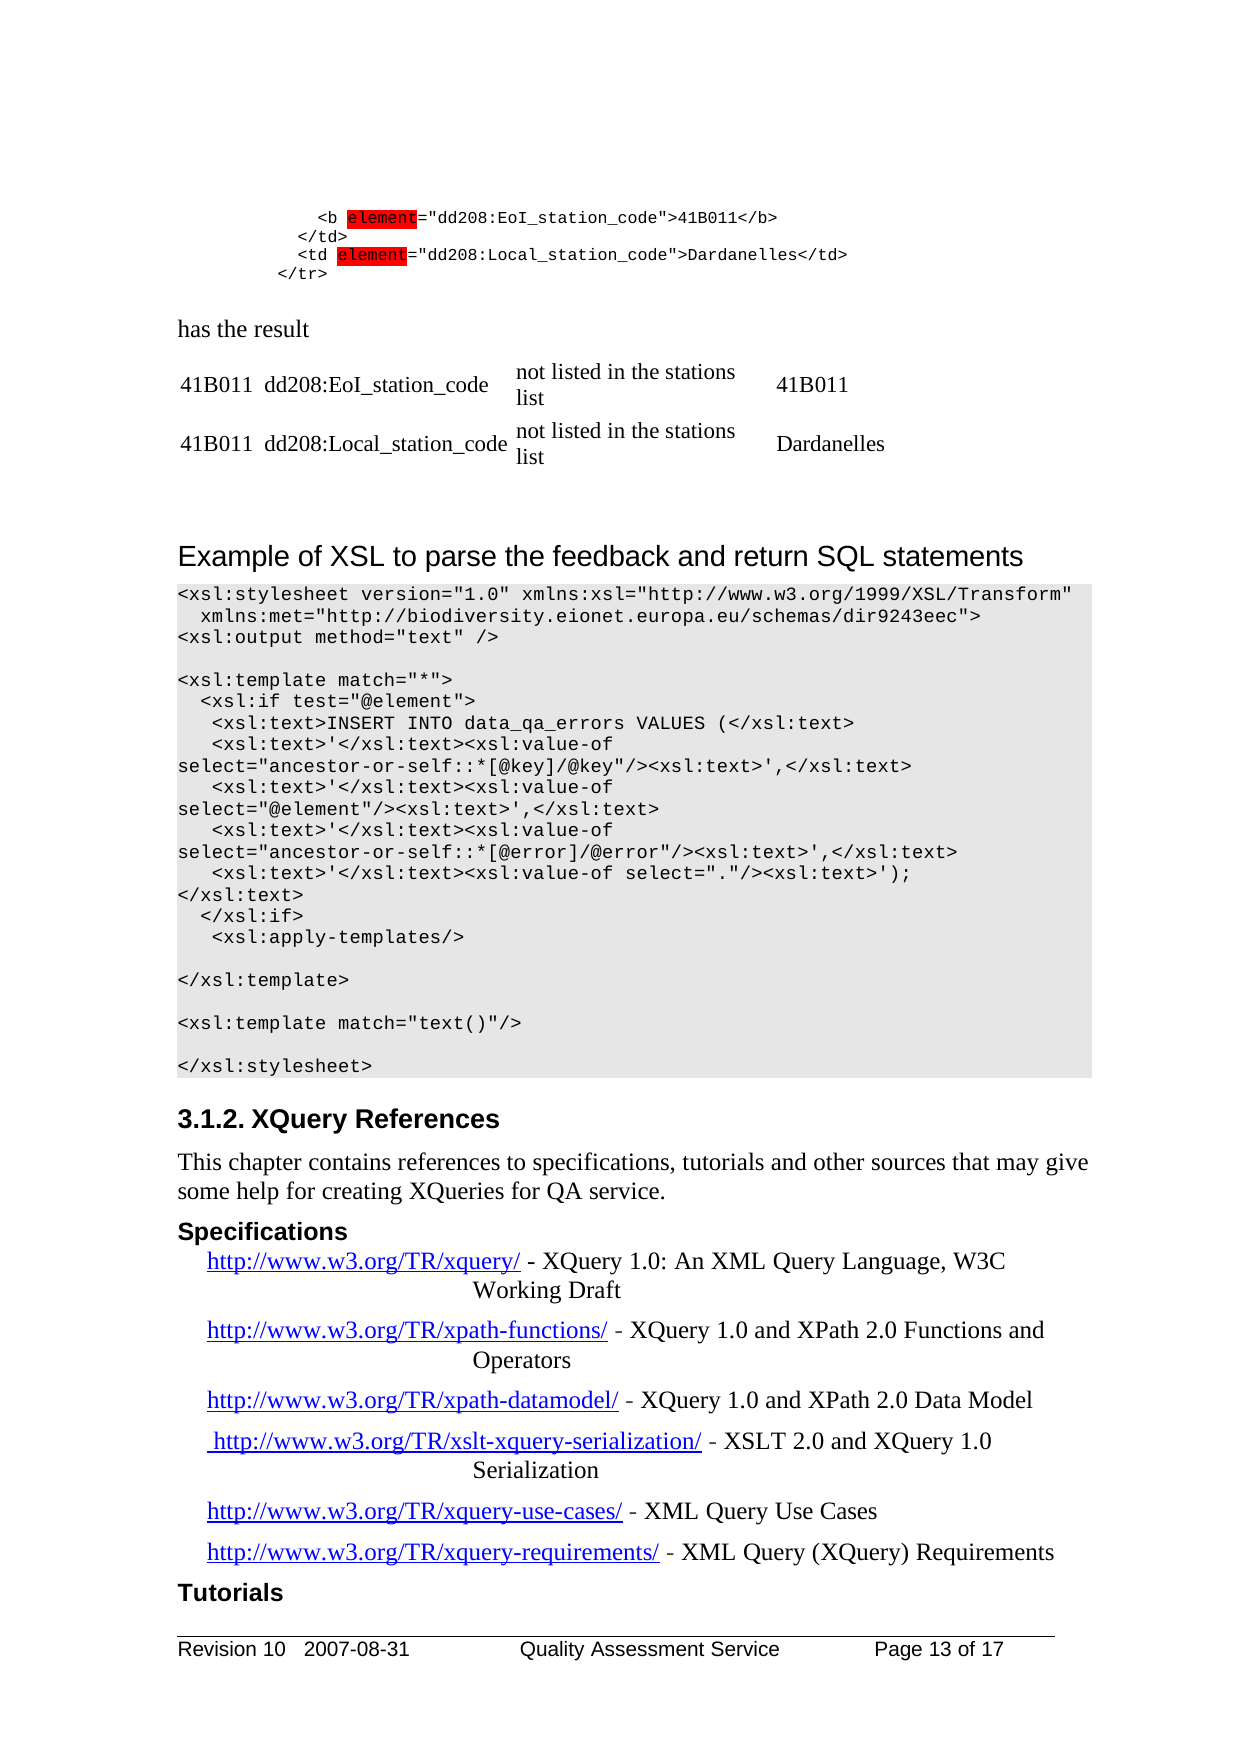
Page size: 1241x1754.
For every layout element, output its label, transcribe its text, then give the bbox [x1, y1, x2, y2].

table_cell 41B011 [177, 414, 261, 473]
subtitle Tutorials [177, 1578, 1092, 1607]
table_header dd208:EoI_station_code [261, 355, 513, 414]
list http://www.w3.org/TR/xslt-xquery-serialization/ - XSLT 2.0 and XQuery 1.0 Serialization [207, 1426, 1092, 1484]
list <xsl:text>'</xsl:text><xsl:value-of select="."/><xsl:text>'); [177, 863, 1092, 885]
list </xsl:stylesheet> [177, 1057, 1092, 1078]
subtitle XQuery References [177, 1103, 1092, 1134]
table_header 41B011 [177, 355, 261, 414]
table_header not listed in the stations list [513, 355, 773, 414]
table_header 41B011 [773, 355, 898, 414]
list </xsl:if> [177, 906, 1092, 928]
list <xsl:text>'</xsl:text><xsl:value-of select="@element"/><xsl:text>',</xsl:text> [177, 778, 1092, 821]
list <xsl:template match="text()"/> [177, 1014, 1092, 1035]
list http://www.w3.org/TR/xpath-functions/ - XQuery 1.0 and XPath 2.0 Functions and Operators [207, 1315, 1092, 1373]
list <xsl:if test="@element"> [177, 692, 1092, 713]
text <b element="dd208:EoI_station_code">41B011</b> [177, 210, 1092, 229]
table_cell not listed in the stations list [513, 414, 773, 473]
list <xsl:output method="text" /> [177, 627, 1092, 649]
list <xsl:text>'</xsl:text><xsl:value-of select="ancestor-or-self::*[@key]/@key"/><xsl:text>',</xsl:text> [177, 735, 1092, 778]
subtitle Specifications [177, 1216, 1092, 1246]
text has the result [177, 314, 1092, 343]
subtitle Example of XSL to parse the feedback and return SQL statements [177, 538, 1092, 572]
list <xsl:text>'</xsl:text><xsl:value-of select="ancestor-or-self::*[@error]/@error"/><xsl:text>',</xsl:text> [177, 821, 1092, 863]
list </xsl:template> [177, 971, 1092, 992]
list </xsl:text> [177, 885, 1092, 906]
text </td> [177, 229, 1092, 247]
table_cell Dardanelles [773, 414, 898, 473]
list <xsl:text>INSERT INTO data_qa_errors VALUES (</xsl:text> [177, 713, 1092, 735]
list <xsl:apply-templates/> [177, 928, 1092, 949]
text This chapter contains references to specifications, tutorials and other sources that may give some help for creating XQueries for QA service. [177, 1147, 1092, 1205]
text <td element="dd208:Local_station_code">Dardanelles</td> [177, 247, 1092, 266]
list <xsl:template match="*"> [177, 670, 1092, 692]
table_cell dd208:Local_station_code [261, 414, 513, 473]
text </tr> [177, 266, 1092, 284]
list <xsl:stylesheet version="1.0" xmlns:xsl="http://www.w3.org/1999/XSL/Transform" [177, 584, 1092, 606]
list http://www.w3.org/TR/xquery/ - XQuery 1.0: An XML Query Language, W3C Working Draft [207, 1246, 1092, 1304]
list http://www.w3.org/TR/xpath-datamodel/ - XQuery 1.0 and XPath 2.0 Data Model [207, 1385, 1092, 1414]
list http://www.w3.org/TR/xquery-use-cases/ - XML Query Use Cases [207, 1496, 1092, 1525]
list http://www.w3.org/TR/xquery-requirements/ - XML Query (XQuery) Requirements [207, 1537, 1092, 1566]
list xmlns:met="http://biodiversity.eionet.europa.eu/schemas/dir9243eec"> [177, 606, 1092, 627]
